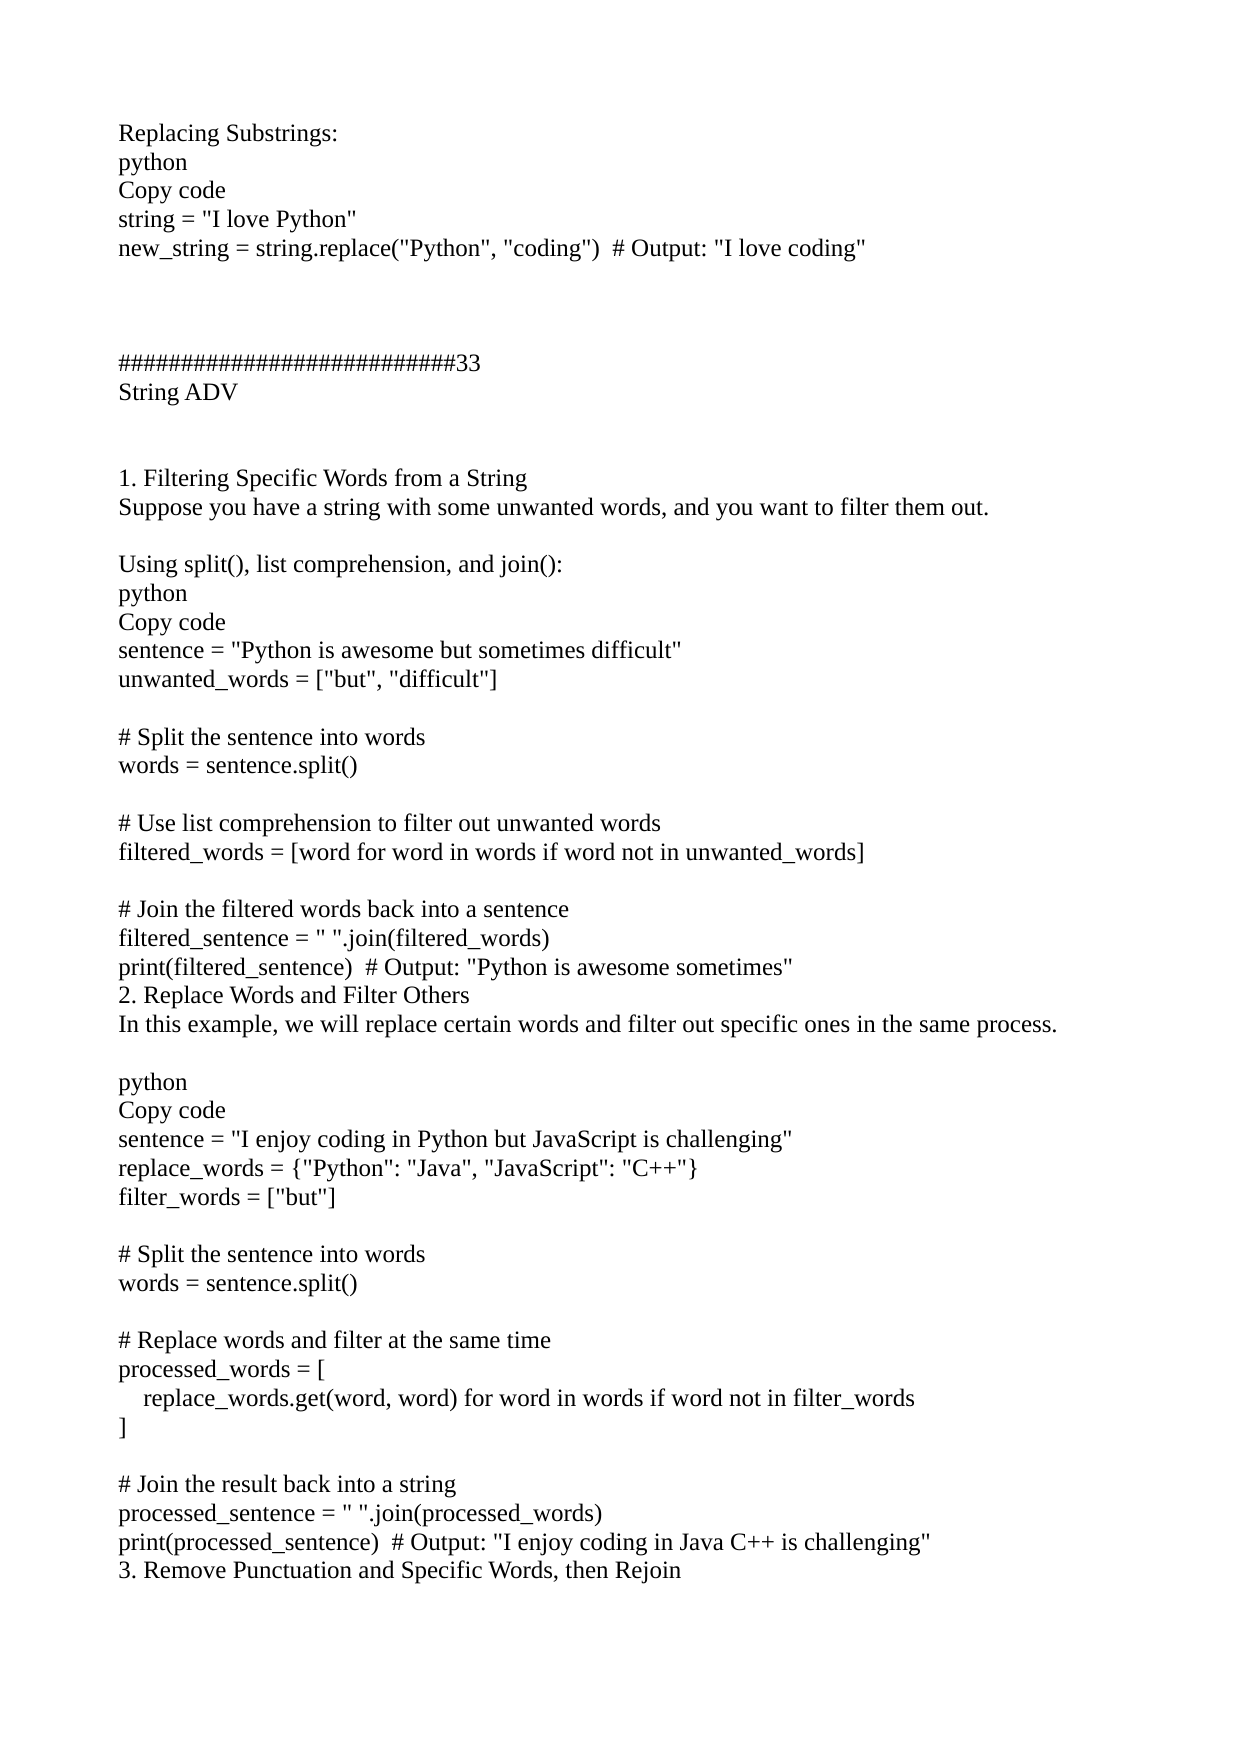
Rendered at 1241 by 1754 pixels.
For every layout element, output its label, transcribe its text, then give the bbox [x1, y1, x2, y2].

text processed_sentence = " ".join(processed_words) [118, 1498, 1122, 1527]
text 2. Replace Words and Filter Others [118, 981, 1122, 1009]
text new_string = string.replace("Python", "coding") # Output: "I love coding" [118, 233, 1122, 262]
text sentence = "I enjoy coding in Python but JavaScript is challenging" [118, 1124, 1122, 1153]
text Copy code [118, 1096, 1122, 1124]
text string = "I love Python" [118, 204, 1122, 233]
text # Replace words and filter at the same time [118, 1326, 1122, 1354]
text print(filtered_sentence) # Output: "Python is awesome sometimes" [118, 952, 1122, 981]
text String ADV [118, 377, 1122, 406]
text # Split the sentence into words [118, 1239, 1122, 1268]
text python [118, 1067, 1122, 1096]
text print(processed_sentence) # Output: "I enjoy coding in Java C++ is challenging" [118, 1527, 1122, 1556]
text words = sentence.split() [118, 1268, 1122, 1297]
text unwanted_words = ["but", "difficult"] [118, 664, 1122, 693]
text # Split the sentence into words [118, 722, 1122, 751]
text Suppose you have a string with some unwanted words, and you want to filter them out. [118, 492, 1122, 521]
text # Join the result back into a string [118, 1469, 1122, 1498]
text filtered_words = [word for word in words if word not in unwanted_words] [118, 837, 1122, 866]
text filtered_sentence = " ".join(filtered_words) [118, 923, 1122, 952]
text ###########################33 [118, 348, 1122, 377]
text In this example, we will replace certain words and filter out specific ones in the same process. [118, 1009, 1122, 1038]
text ] [118, 1412, 1122, 1441]
text python [118, 578, 1122, 607]
text processed_words = [ [118, 1354, 1122, 1383]
text words = sentence.split() [118, 751, 1122, 779]
text replace_words.get(word, word) for word in words if word not in filter_words [118, 1383, 1122, 1412]
text sentence = "Python is awesome but sometimes difficult" [118, 636, 1122, 664]
text Copy code [118, 607, 1122, 636]
text # Use list comprehension to filter out unwanted words [118, 808, 1122, 837]
text # Join the filtered words back into a sentence [118, 894, 1122, 923]
text 1. Filtering Specific Words from a String [118, 463, 1122, 492]
text python [118, 147, 1122, 176]
text filter_words = ["but"] [118, 1182, 1122, 1211]
text Copy code [118, 176, 1122, 204]
text Using split(), list comprehension, and join(): [118, 549, 1122, 578]
text replace_words = {"Python": "Java", "JavaScript": "C++"} [118, 1153, 1122, 1182]
text Replacing Substrings: [118, 118, 1122, 147]
text 3. Remove Punctuation and Specific Words, then Rejoin [118, 1556, 1122, 1584]
